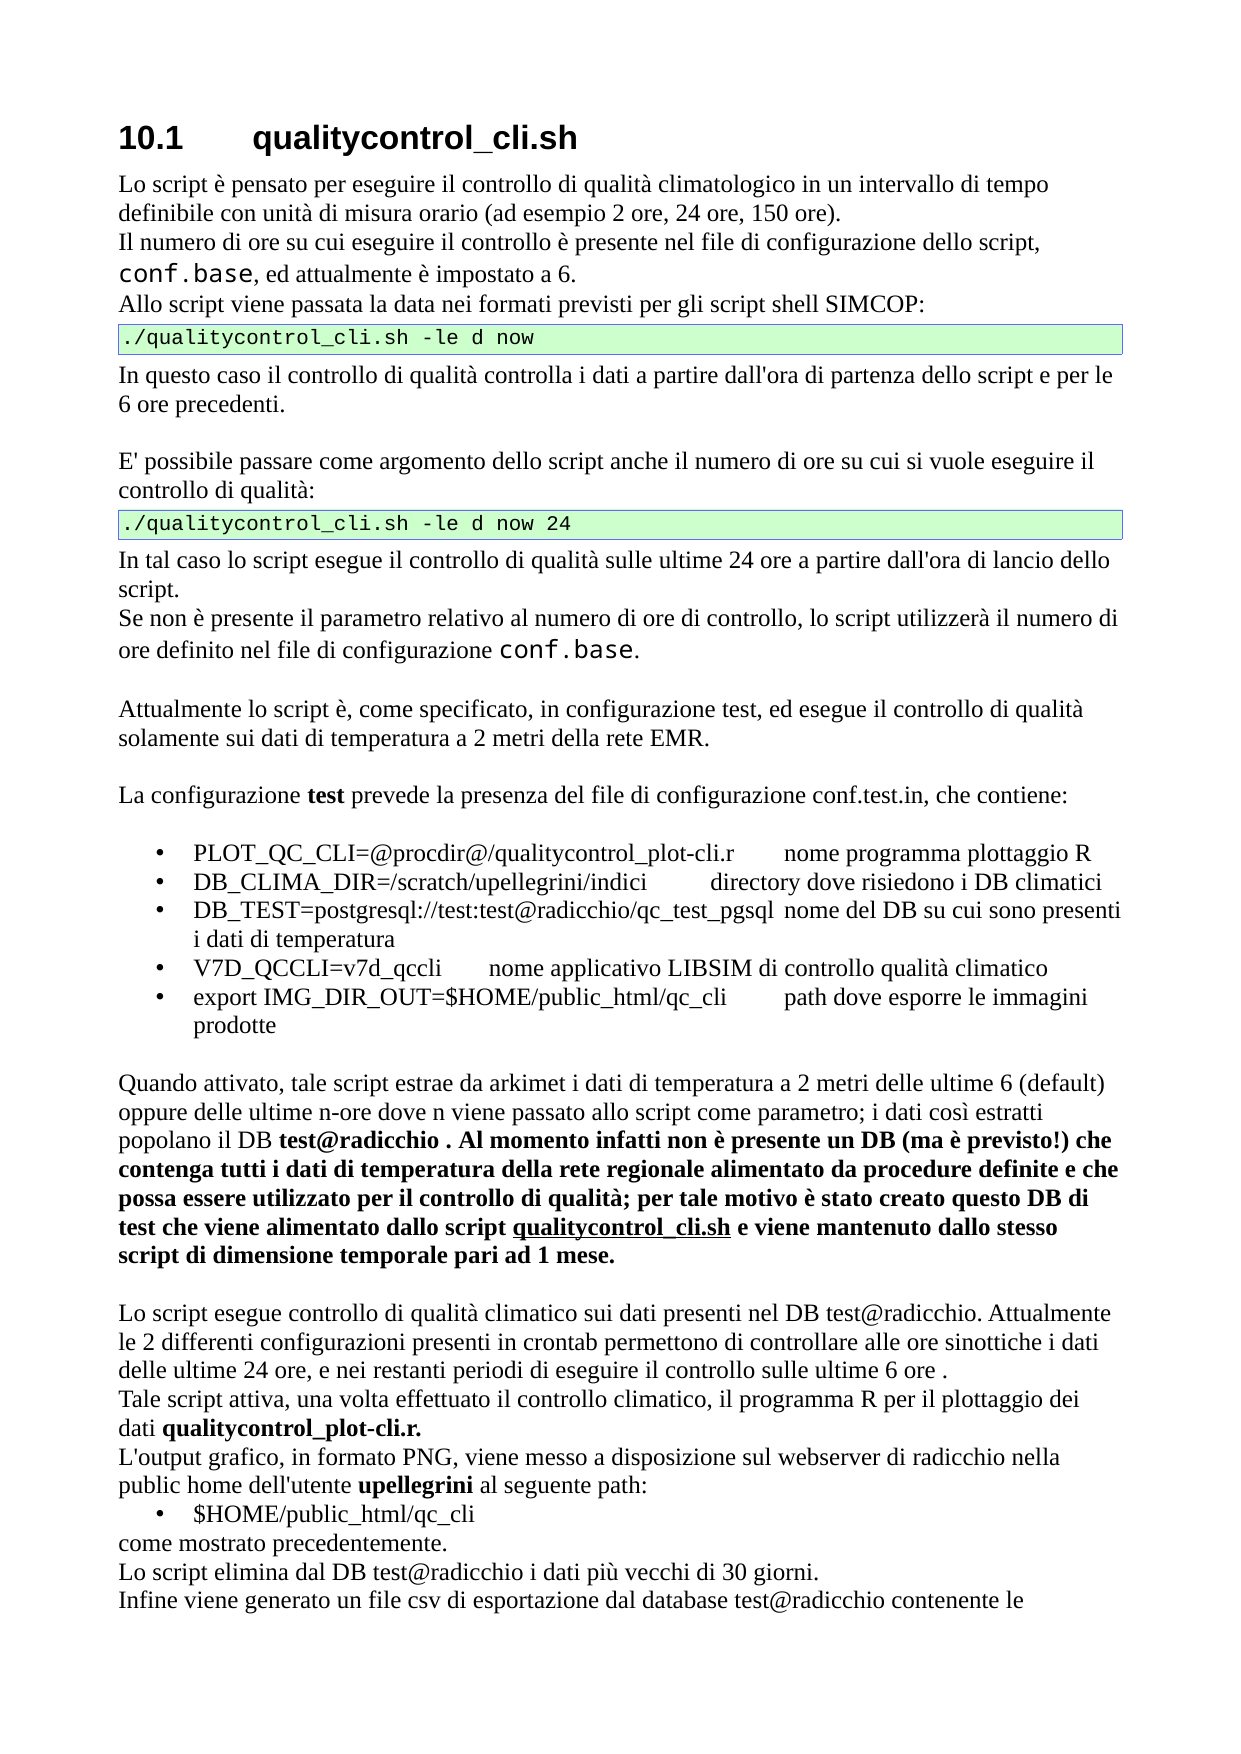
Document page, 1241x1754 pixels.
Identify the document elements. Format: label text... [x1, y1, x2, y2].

list PLOT_QC_CLI=@procdir@/qualitycontrol_plot-cli.r nome programma plottaggio R [156, 838, 1122, 867]
text Allo script viene passata la data nei formati previsti per gli script shell SIMCOP: [118, 289, 1122, 318]
text Quando attivato, tale script estrae da arkimet i dati di temperatura a 2 metri delle ultime 6 (default) oppure delle ultime n-ore dove n viene passato allo script come parametro; i dati così estratti popolano il DB test@radicchio . Al momento infatti non è presente un DB (ma è previsto!) che contenga tutti i dati di temperatura della rete regionale alimentato da procedure definite e che possa essere utilizzato per il controllo di qualità; per tale motivo è stato creato questo DB di test che viene alimentato dallo script qualitycontrol_cli.sh e viene mantenuto dallo stesso script di dimensione temporale pari ad 1 mese. [118, 1068, 1122, 1269]
text La configurazione test prevede la presenza del file di configurazione conf.test.in, che contiene: [118, 781, 1122, 809]
list export IMG_DIR_OUT=$HOME/public_html/qc_cli path dove esporre le immagini prodotte [156, 982, 1122, 1039]
text Lo script esegue controllo di qualità climatico sui dati presenti nel DB test@radicchio. Attualmente le 2 differenti configurazioni presenti in crontab permettono di controllare alle ore sinottiche i dati delle ultime 24 ore, e nei restanti periodi di eseguire il controllo sulle ultime 6 ore . [118, 1298, 1122, 1384]
text Tale script attiva, una volta effettuato il controllo climatico, il programma R per il plottaggio dei dati qualitycontrol_plot-cli.r. [118, 1384, 1122, 1442]
subtitle qualitycontrol_cli.sh [118, 118, 1122, 157]
text In questo caso il controllo di qualità controlla i dati a partire dall'ora di partenza dello script e per le 6 ore precedenti. [118, 360, 1122, 417]
text In tal caso lo script esegue il controllo di qualità sulle ultime 24 ore a partire dall'ora di lancio dello script. [118, 545, 1122, 603]
list DB_CLIMA_DIR=/scratch/upellegrini/indici directory dove risiedono i DB climatici [156, 867, 1122, 896]
text ./qualitycontrol_cli.sh -le d now [119, 325, 1122, 354]
text Il numero di ore su cui eseguire il controllo è presente nel file di configurazione dello script, conf.base, ed attualmente è impostato a 6. [118, 227, 1122, 289]
text Se non è presente il parametro relativo al numero di ore di controllo, lo script utilizzerà il numero di ore definito nel file di configurazione conf.base. [118, 603, 1122, 666]
text Lo script è pensato per eseguire il controllo di qualità climatologico in un intervallo di tempo definibile con unità di misura orario (ad esempio 2 ore, 24 ore, 150 ore). [118, 169, 1122, 227]
list $HOME/public_html/qc_cli [156, 1499, 1122, 1528]
text Infine viene generato un file csv di esportazione dal database test@radicchio contenente le [118, 1586, 1122, 1614]
text come mostrato precedentemente. [118, 1528, 1122, 1557]
list DB_TEST=postgresql://test:test@radicchio/qc_test_pgsql nome del DB su cui sono presenti i dati di temperatura [156, 896, 1122, 953]
list V7D_QCCLI=v7d_qccli nome applicativo LIBSIM di controllo qualità climatico [156, 953, 1122, 982]
text ./qualitycontrol_cli.sh -le d now 24 [119, 511, 1122, 539]
text L'output grafico, in formato PNG, viene messo a disposizione sul webserver di radicchio nella public home dell'utente upellegrini al seguente path: [118, 1442, 1122, 1499]
text Attualmente lo script è, come specificato, in configurazione test, ed esegue il controllo di qualità solamente sui dati di temperatura a 2 metri della rete EMR. [118, 694, 1122, 752]
text Lo script elimina dal DB test@radicchio i dati più vecchi di 30 giorni. [118, 1557, 1122, 1586]
text E' possibile passare come argomento dello script anche il numero di ore su cui si vuole eseguire il controllo di qualità: [118, 446, 1122, 504]
